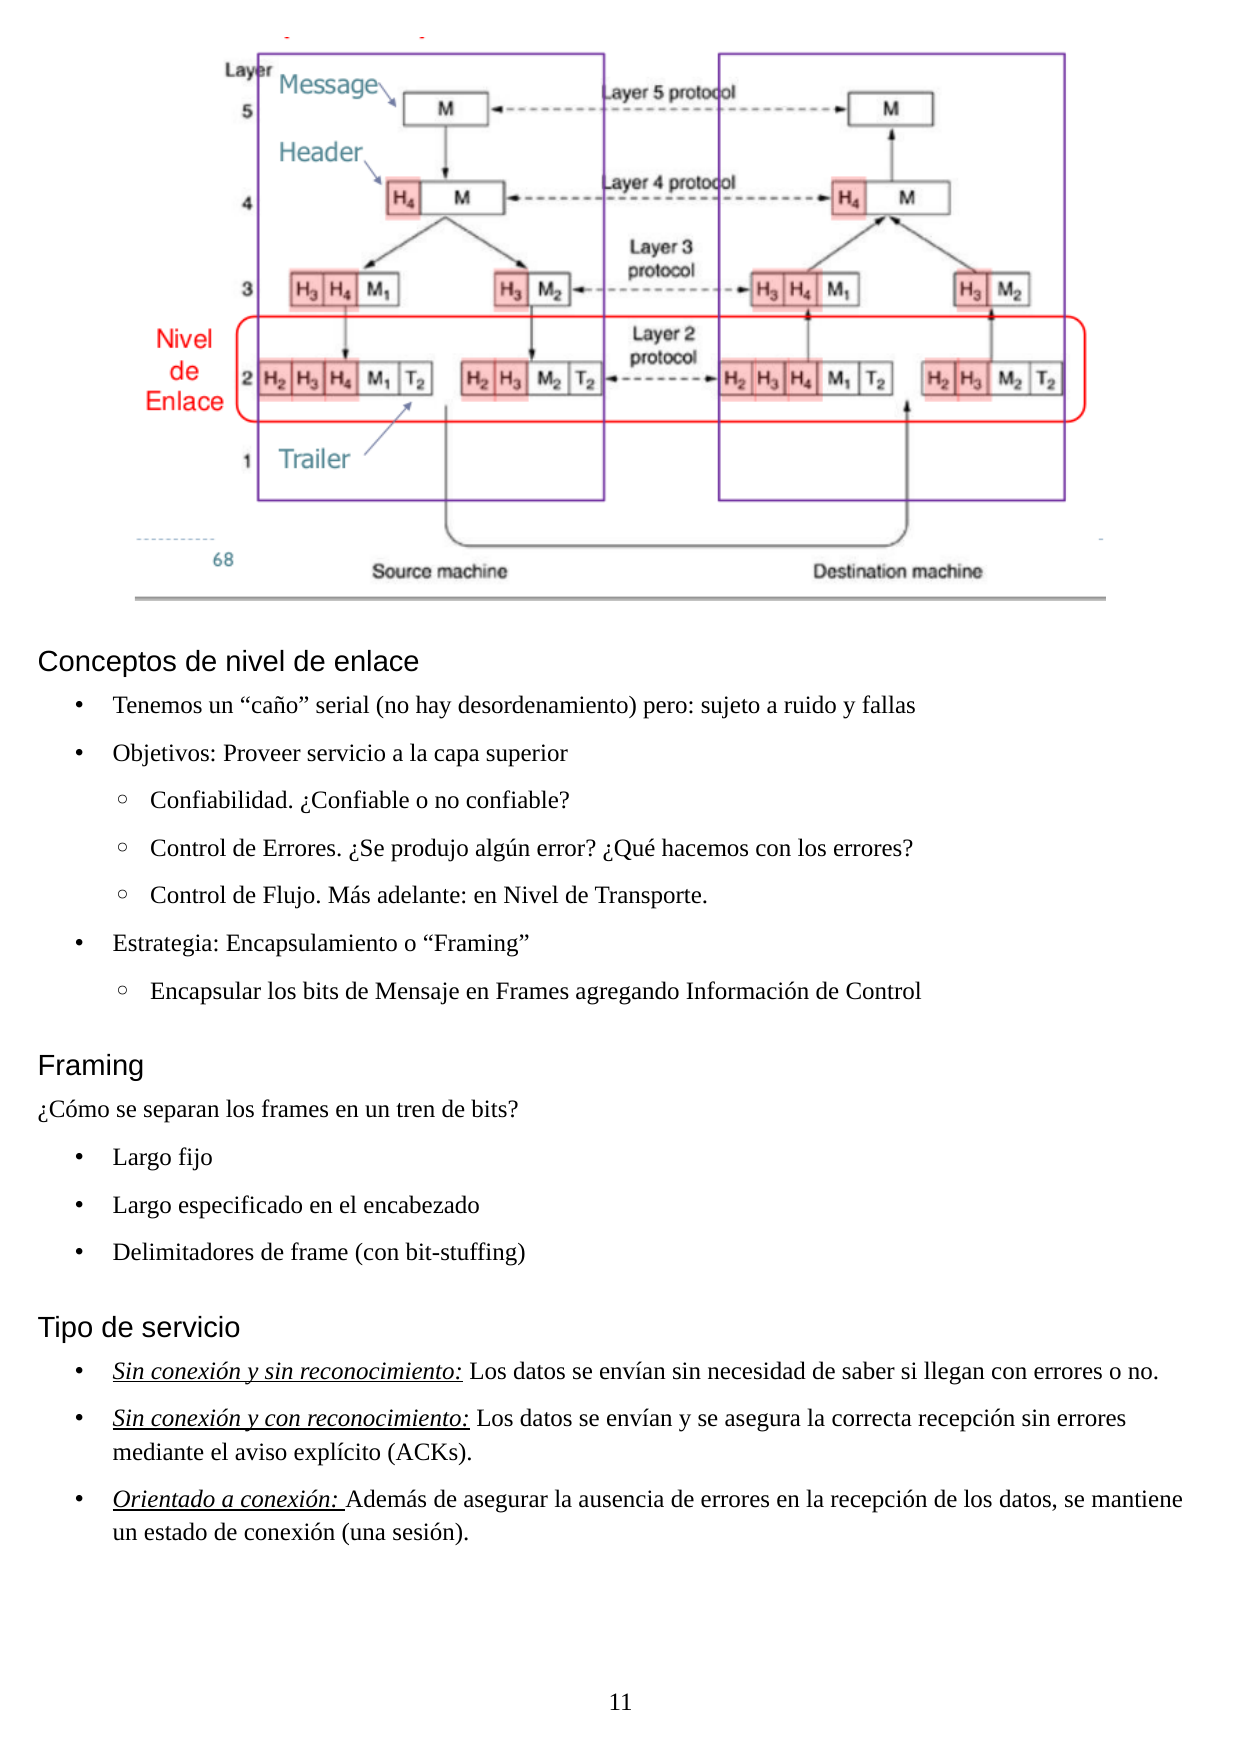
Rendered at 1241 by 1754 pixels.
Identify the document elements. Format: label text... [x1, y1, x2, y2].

list Estrategia: Encapsulamiento o “Framing” [75, 928, 1203, 957]
subtitle Conceptos de nivel de enlace [37, 644, 1203, 678]
list Objetivos: Proveer servicio a la capa superior [75, 738, 1203, 767]
list Sin conexión y sin reconocimiento: Los datos se envían sin necesidad de saber si llegan con errores o no. [75, 1356, 1203, 1385]
list Tenemos un “caño” serial (no hay desordenamiento) pero: sujeto a ruido y fallas [75, 690, 1203, 719]
picture [134, 37, 1106, 601]
list Largo especificado en el encabezado [75, 1190, 1203, 1218]
list Control de Errores. ¿Se produjo algún error? ¿Qué hacemos con los errores? [112, 833, 1203, 862]
list Largo fijo [75, 1142, 1203, 1171]
text ¿Cómo se separan los frames en un tren de bits? [37, 1094, 1203, 1123]
list Encapsular los bits de Mensaje en Frames agregando Información de Control [112, 976, 1203, 1004]
list Sin conexión y con reconocimiento: Los datos se envían y se asegura la correcta recepción sin errores mediante el aviso explícito (ACKs). [75, 1403, 1203, 1465]
list Control de Flujo. Más adelante: en Nivel de Transporte. [112, 881, 1203, 909]
subtitle Framing [37, 1048, 1203, 1082]
list Confiabilidad. ¿Confiable o no confiable? [112, 785, 1203, 814]
list Delimitadores de frame (con bit-stuffing) [75, 1237, 1203, 1266]
list Orientado a conexión: Además de asegurar la ausencia de errores en la recepción de los datos, se mantiene un estado de conexión (una sesión). [75, 1484, 1203, 1546]
subtitle Tipo de servicio [37, 1310, 1203, 1343]
